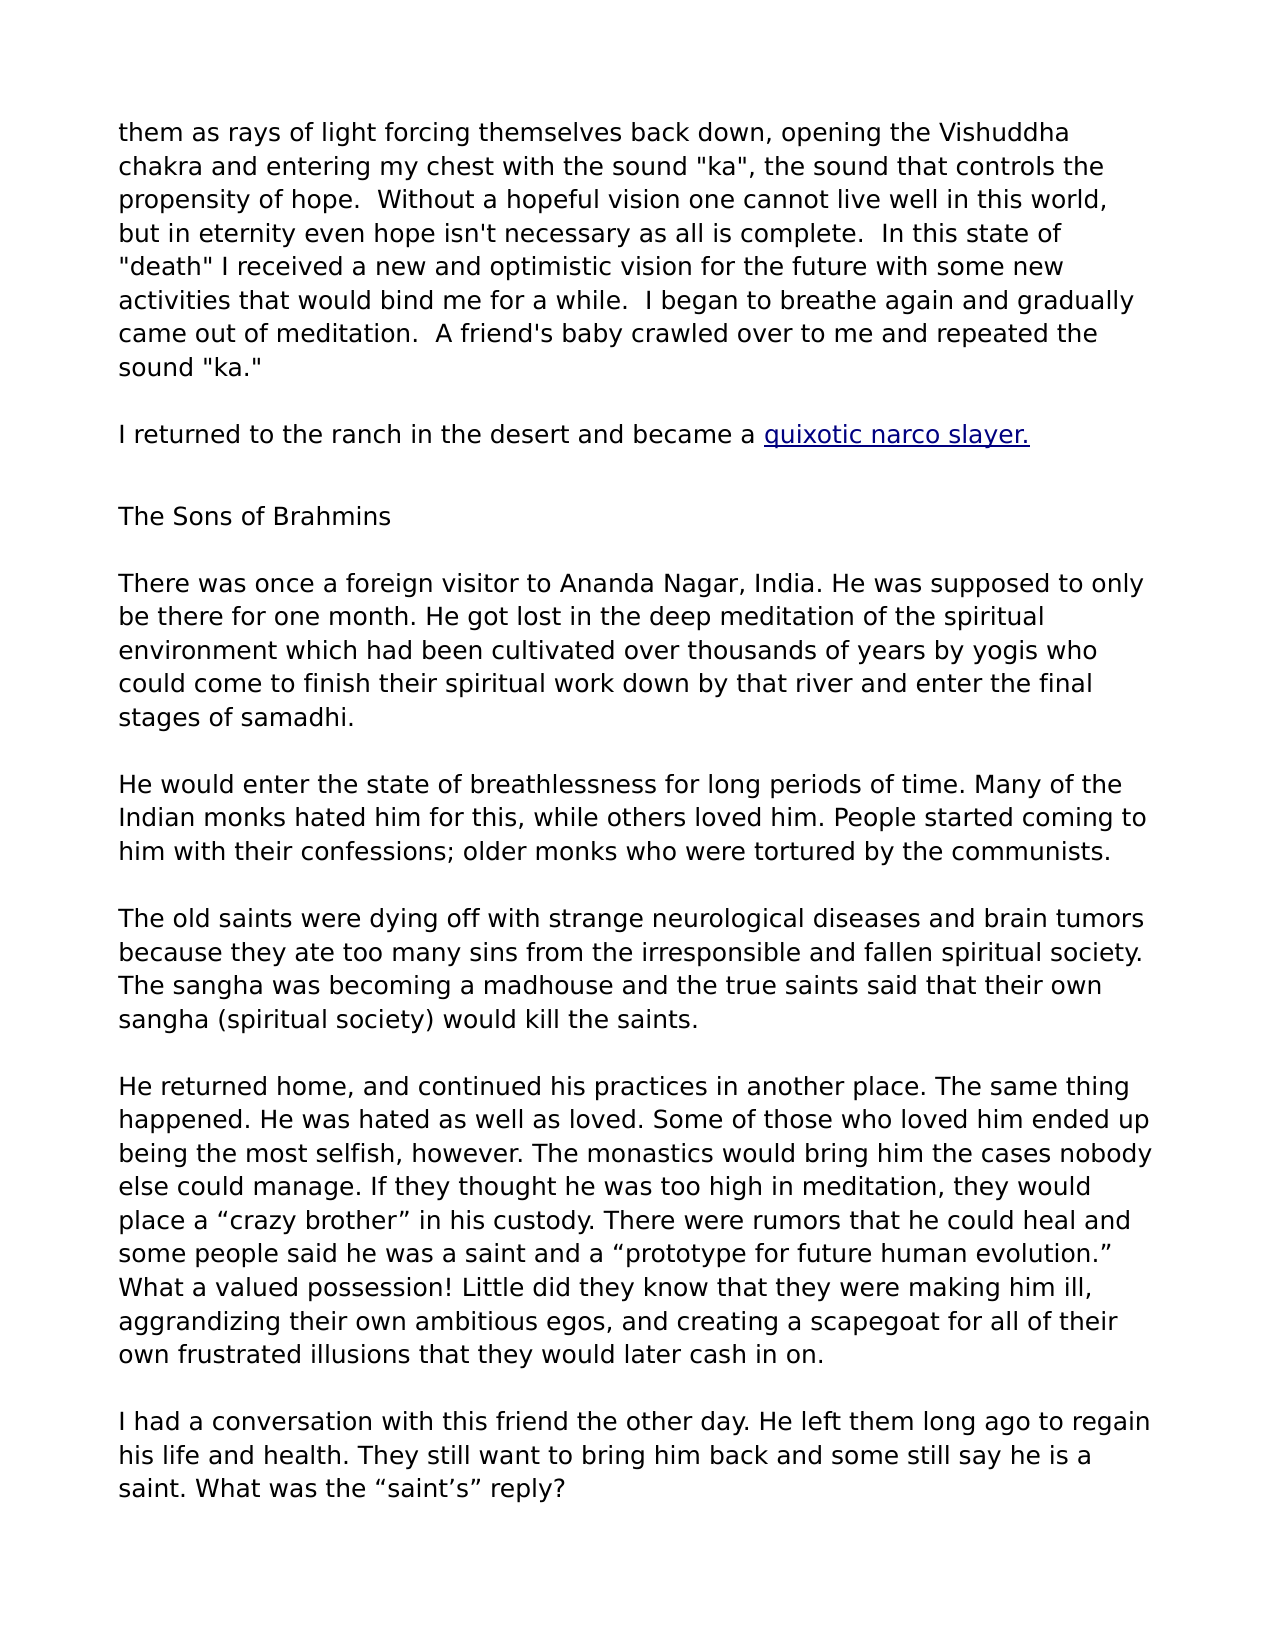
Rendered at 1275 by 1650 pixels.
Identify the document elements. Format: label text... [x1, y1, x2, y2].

text The Sons of Brahmins There was once a foreign visitor to Ananda Nagar, India. He was supposed to only be there for one month. He got lost in the deep meditation of the spiritual environment which had been cultivated over thousands of years by yogis who could come to finish their spiritual work down by that river and enter the final stages of samadhi. He would enter the state of breathlessness for long periods of time. Many of the Indian monks hated him for this, while others loved him. People started coming to him with their confessions; older monks who were tortured by the communists. The old saints were dying off with strange neurological diseases and brain tumors because they ate too many sins from the irresponsible and fallen spiritual society. The sangha was becoming a madhouse and the true saints said that their own sangha (spiritual society) would kill the saints. He returned home, and continued his practices in another place. The same thing happened. He was hated as well as loved. Some of those who loved him ended up being the most selfish, however. The monastics would bring him the cases nobody else could manage. If they thought he was too high in meditation, they would place a “crazy brother” in his custody. There were rumors that he could heal and some people said he was a saint and a “prototype for future human evolution.” What a valued possession! Little did they know that they were making him ill, aggrandizing their own ambitious egos, and creating a scapegoat for all of their own frustrated illusions that they would later cash in on. I had a conversation with this friend the other day. He left them long ago to regain his life and health. They still want to bring him back and some still say he is a saint. What was the “saint’s” reply? [118, 502, 1157, 1503]
text them as rays of light forcing themselves back down, opening the Vishuddha chakra and entering my chest with the sound "ka", the sound that controls the propensity of hope. Without a hopeful vision one cannot live well in this world, but in eternity even hope isn't necessary as all is complete. In this state of "death" I received a new and optimistic vision for the future with some new activities that would bind me for a while. I began to breathe again and gradually came out of meditation. A friend's baby crawled over to me and repeated the sound "ka." I returned to the ranch in the desert and became a quixotic narco slayer. [118, 118, 1157, 483]
